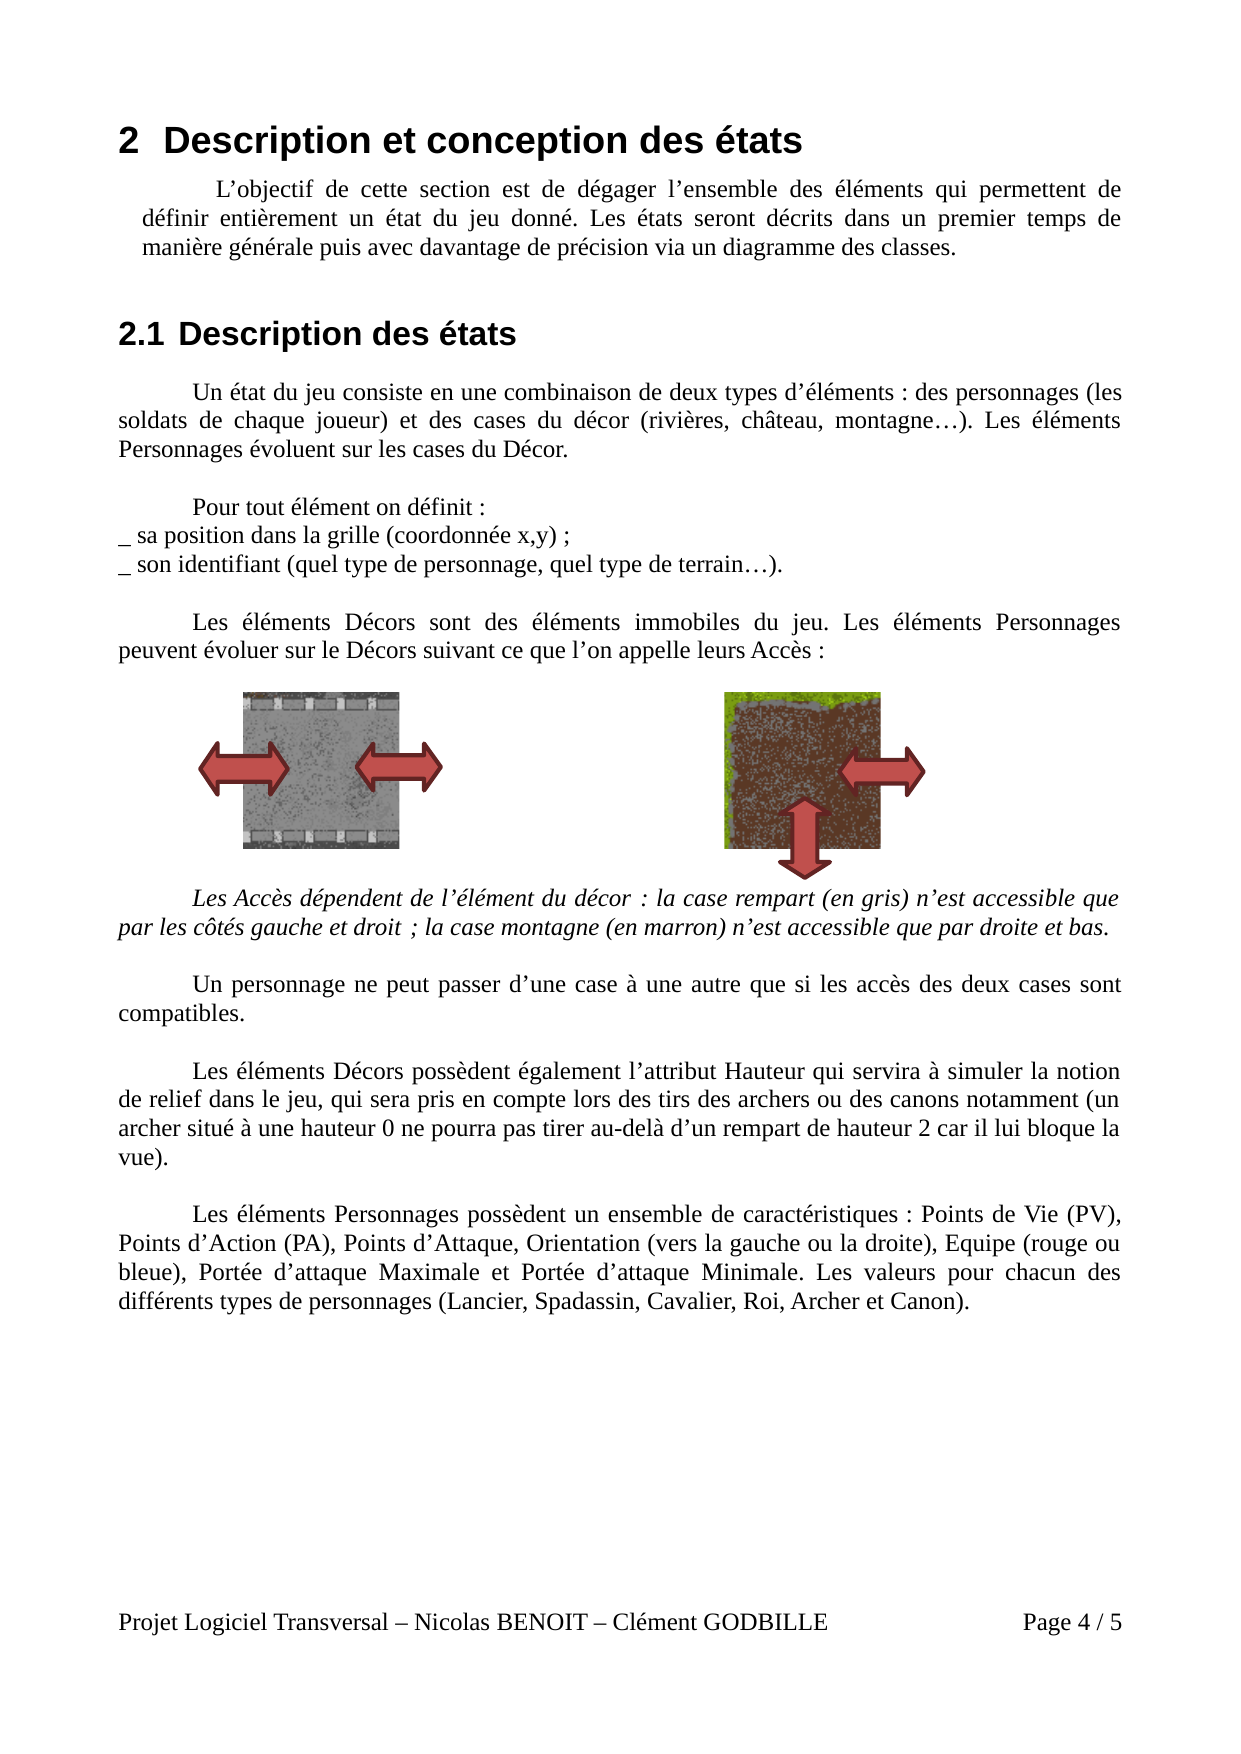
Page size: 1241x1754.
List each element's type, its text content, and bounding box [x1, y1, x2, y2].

text _ son identifiant (quel type de personnage, quel type de terrain…). [118, 549, 1122, 578]
text Un personnage ne peut passer d’une case à une autre que si les accès des deux cases sont compatibles. [118, 969, 1122, 1027]
text Les éléments Personnages possèdent un ensemble de caractéristiques : Points de Vie (PV), Points d’Action (PA), Points d’Attaque, Orientation (vers la gauche ou la droite), Equipe (rouge ou bleue), Portée d’attaque Maximale et Portée d’attaque Minimale. Les valeurs pour chacun des différents types de personnages (Lancier, Spadassin, Cavalier, Roi, Archer et Canon). [118, 1199, 1122, 1314]
subtitle Description des états [118, 314, 1122, 353]
picture [724, 692, 881, 849]
text Les éléments Décors possèdent également l’attribut Hauteur qui servira à simuler la notion de relief dans le jeu, qui sera pris en compte lors des tirs des archers ou des canons notamment (un archer situé à une hauteur 0 ne pourra pas tirer au-delà d’un rempart de hauteur 2 car il lui bloque la vue). [118, 1056, 1122, 1171]
subtitle Description et conception des états [118, 118, 1122, 162]
text Les éléments Décors sont des éléments immobiles du jeu. Les éléments Personnages peuvent évoluer sur le Décors suivant ce que l’on appelle leurs Accès : [118, 607, 1122, 664]
text L’objectif de cette section est de dégager l’ensemble des éléments qui permettent de définir entièrement un état du jeu donné. Les états seront décrits dans un premier temps de manière générale puis avec davantage de précision via un diagramme des classes. [142, 174, 1122, 261]
text Un état du jeu consiste en une combinaison de deux types d’éléments : des personnages (les soldats de chaque joueur) et des cases du décor (rivières, château, montagne…). Les éléments Personnages évoluent sur les cases du Décor. [118, 377, 1122, 463]
text Les Accès dépendent de l’élément du décor : la case rempart (en gris) n’est accessible que par les côtés gauche et droit ; la case montagne (en marron) n’est accessible que par droite et bas. [118, 883, 1122, 941]
text _ sa position dans la grille (coordonnée x,y) ; [118, 520, 1122, 549]
picture [243, 692, 400, 849]
text Pour tout élément on définit : [118, 492, 1122, 520]
